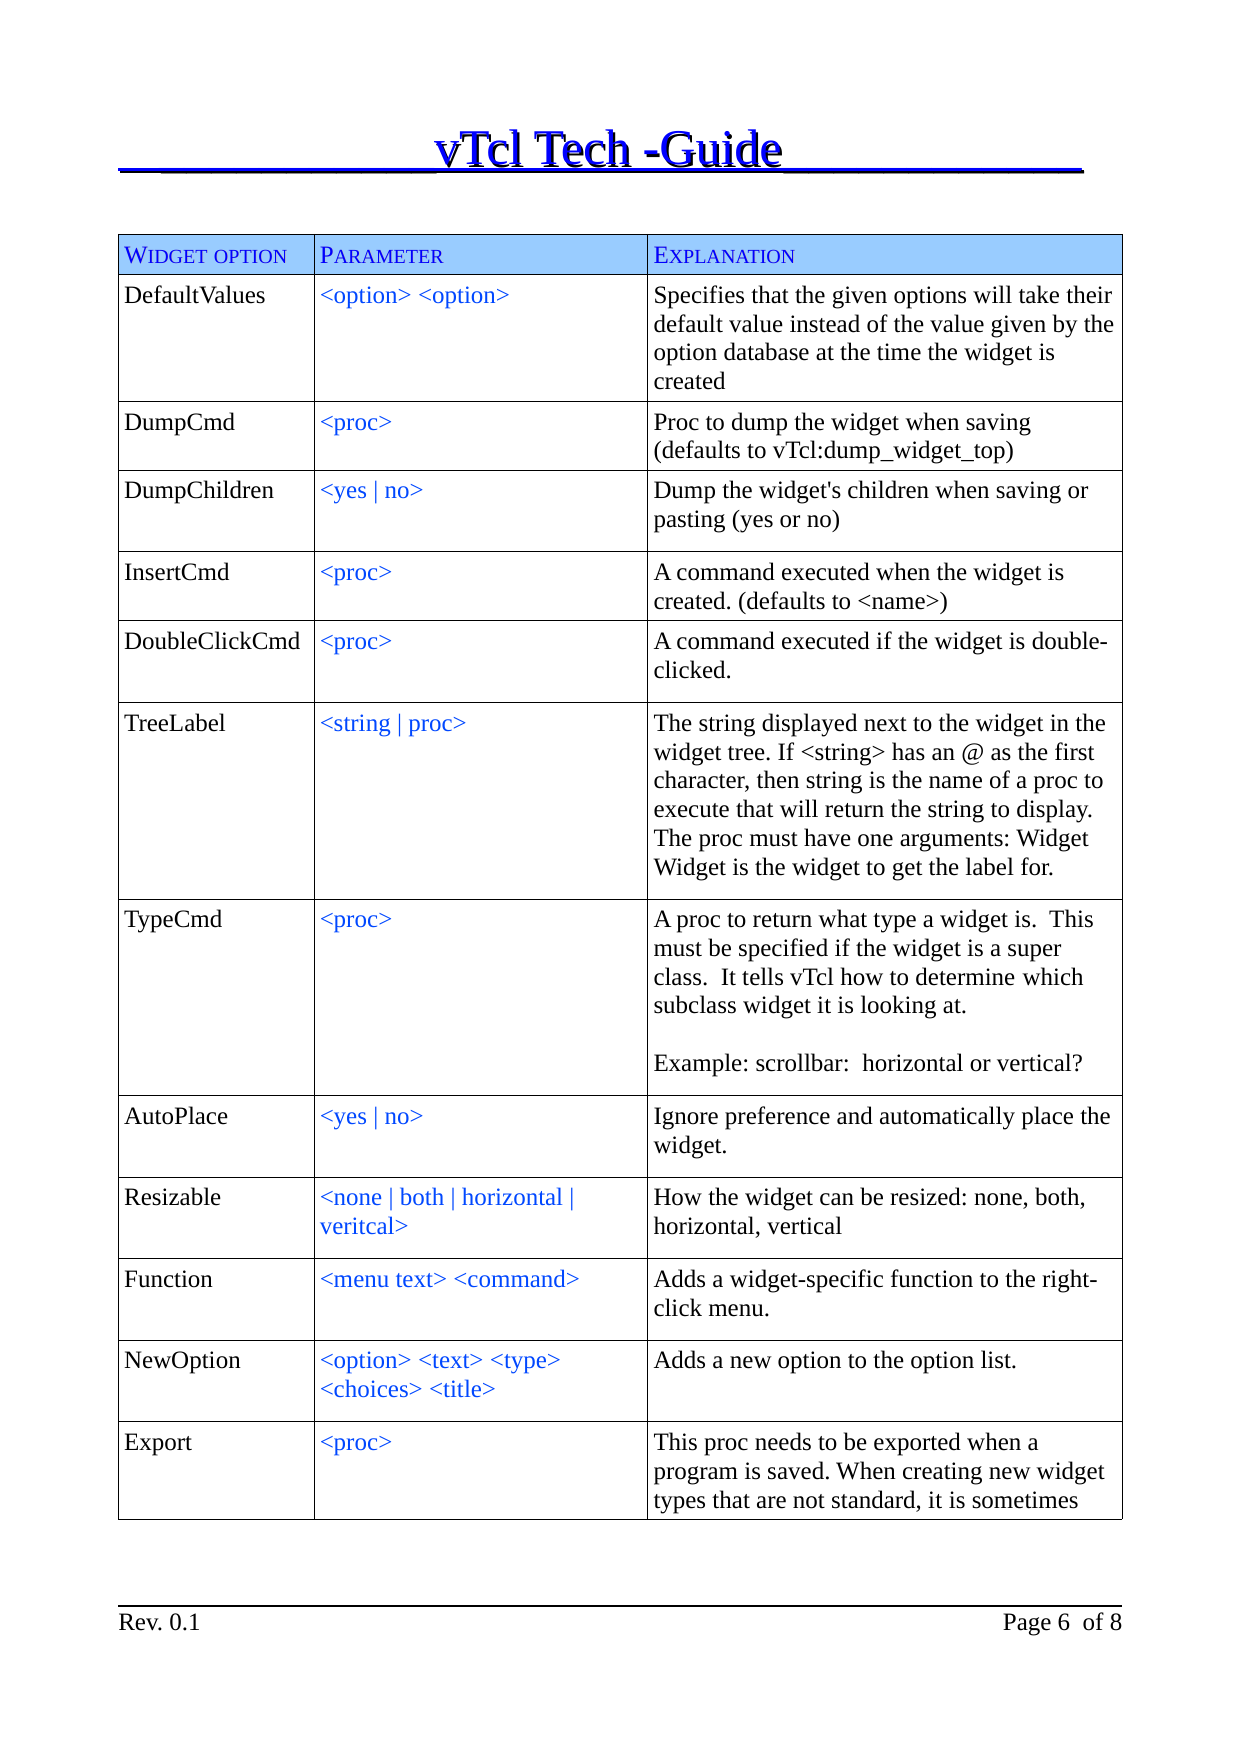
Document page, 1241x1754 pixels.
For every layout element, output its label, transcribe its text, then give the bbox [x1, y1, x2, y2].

table_cell The string displayed next to the widget in the widget tree. If <string> has an @ as the first character, then string is the name of a proc to execute that will return the string to display. The proc must have one arguments: Widget Widget is the widget to get the label for. [648, 703, 1122, 898]
table_cell How the widget can be resized: none, both, horizontal, vertical [648, 1178, 1122, 1258]
table_cell TreeLabel [119, 703, 314, 898]
table_cell <option> <option> [315, 275, 647, 401]
table_cell <none | both | horizontal | veritcal> [315, 1178, 647, 1258]
table_header Parameter [315, 235, 647, 274]
table_cell <yes | no> [315, 1096, 647, 1177]
table_cell <menu text> <command> [315, 1259, 647, 1340]
table_header Widget option [119, 235, 314, 274]
table_cell Specifies that the given options will take their default value instead of the value given by the option database at the time the widget is created [648, 275, 1122, 401]
table_header Explanation [648, 235, 1122, 274]
table_cell <proc> [315, 552, 647, 620]
table_cell <string | proc> [315, 703, 647, 898]
table_cell Dump the widget's children when saving or pasting (yes or no) [648, 471, 1122, 551]
table_cell Proc to dump the widget when saving (defaults to vTcl:dump_widget_top) [648, 402, 1122, 470]
table_cell Adds a new option to the option list. [648, 1341, 1122, 1421]
table_cell A command executed when the widget is created. (defaults to <name>) [648, 552, 1122, 620]
table_cell DefaultValues [119, 275, 314, 401]
table_cell <proc> [315, 1422, 647, 1519]
table_cell <proc> [315, 402, 647, 470]
table_cell NewOption [119, 1341, 314, 1421]
table_cell Adds a widget-specific function to the right-click menu. [648, 1259, 1122, 1340]
table_cell <yes | no> [315, 471, 647, 551]
table_cell <option> <text> <type> <choices> <title> [315, 1341, 647, 1421]
table_cell TypeCmd [119, 900, 314, 1095]
table_cell Ignore preference and automatically place the widget. [648, 1096, 1122, 1177]
table_cell AutoPlace [119, 1096, 314, 1177]
table_cell DumpChildren [119, 471, 314, 551]
table_cell DoubleClickCmd [119, 621, 314, 702]
table_cell Resizable [119, 1178, 314, 1258]
table_cell A command executed if the widget is double-clicked. [648, 621, 1122, 702]
table_cell InsertCmd [119, 552, 314, 620]
table_cell Function [119, 1259, 314, 1340]
table_cell <proc> [315, 900, 647, 1095]
table_cell DumpCmd [119, 402, 314, 470]
table_cell This proc needs to be exported when a program is saved. When creating new widget types that are not standard, it is sometimes [648, 1422, 1122, 1519]
table_cell <proc> [315, 621, 647, 702]
table_cell A proc to return what type a widget is. This must be specified if the widget is a super class. It tells vTcl how to determine which subclass widget it is looking at. Example: scrollbar: horizontal or vertical? [648, 900, 1122, 1095]
table_cell Export [119, 1422, 314, 1519]
